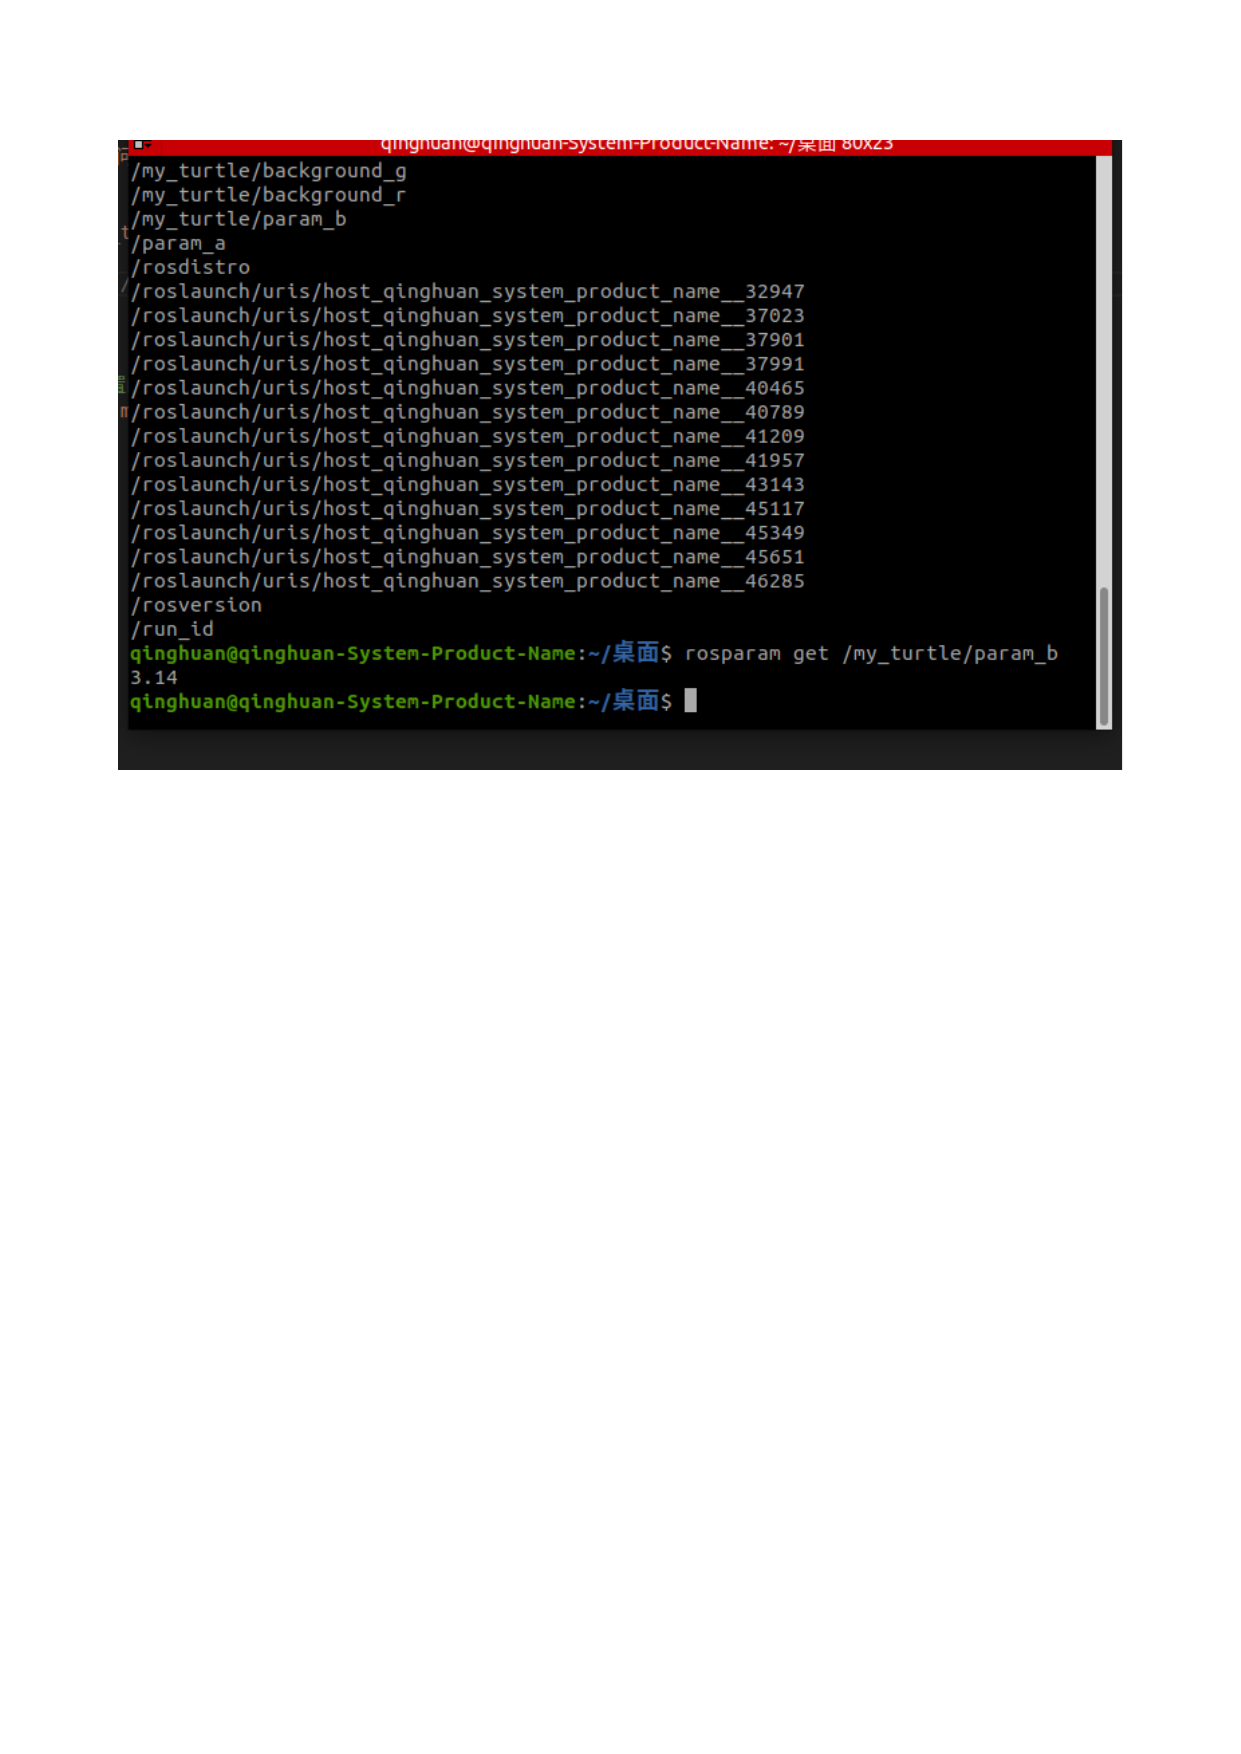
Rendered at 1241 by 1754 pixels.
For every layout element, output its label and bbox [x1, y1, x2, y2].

picture [118, 140, 1123, 770]
